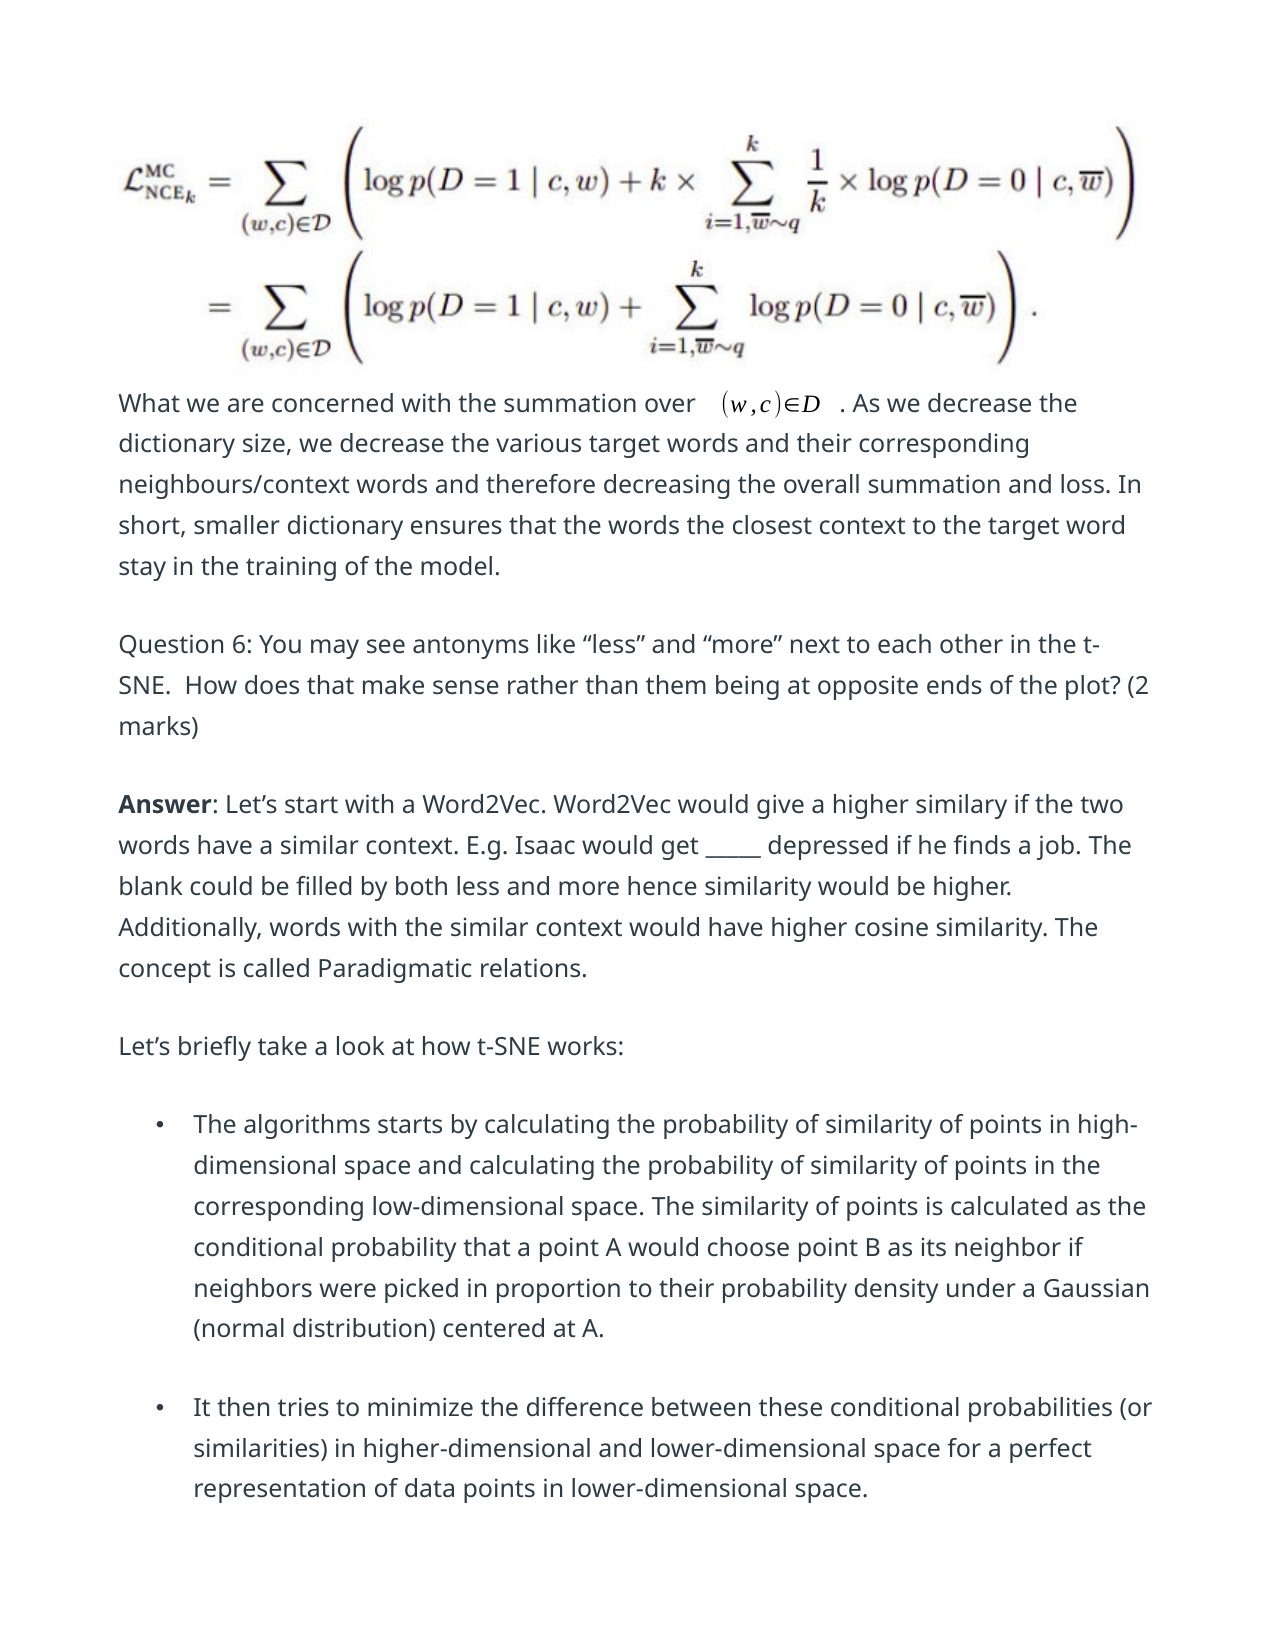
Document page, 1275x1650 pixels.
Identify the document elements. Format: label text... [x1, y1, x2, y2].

text Let’s briefly take a look at how t-SNE works: [118, 1028, 1157, 1063]
text Question 6: You may see antonyms like “less” and “more” next to each other in the t-SNE. How does that make sense rather than them being at opposite ends of the plot? (2 marks) [118, 627, 1157, 743]
picture [118, 118, 1157, 379]
text What we are concerned with the summation over . As we decrease the dictionary size, we decrease the various target words and their corresponding neighbours/context words and therefore decreasing the overall summation and loss. In short, smaller dictionary ensures that the words the closest context to the target word stay in the training of the model. [118, 379, 1157, 583]
list It then tries to minimize the difference between these conditional probabilities (or similarities) in higher-dimensional and lower-dimensional space for a perfect representation of data points in lower-dimensional space. [156, 1389, 1157, 1505]
text Answer: Let’s start with a Word2Vec. Word2Vec would give a higher similary if the two words have a similar context. E.g. Isaac would get _____ depressed if he finds a job. The blank could be filled by both less and more hence similarity would be higher. Additionally, words with the similar context would have higher cosine similarity. The concept is called Paradigmatic relations. [118, 787, 1157, 984]
list The algorithms starts by calculating the probability of similarity of points in high-dimensional space and calculating the probability of similarity of points in the corresponding low-dimensional space. The similarity of points is calculated as the conditional probability that a point A would choose point B as its neighbor if neighbors were picked in proportion to their probability density under a Gaussian (normal distribution) centered at A. [156, 1107, 1157, 1345]
